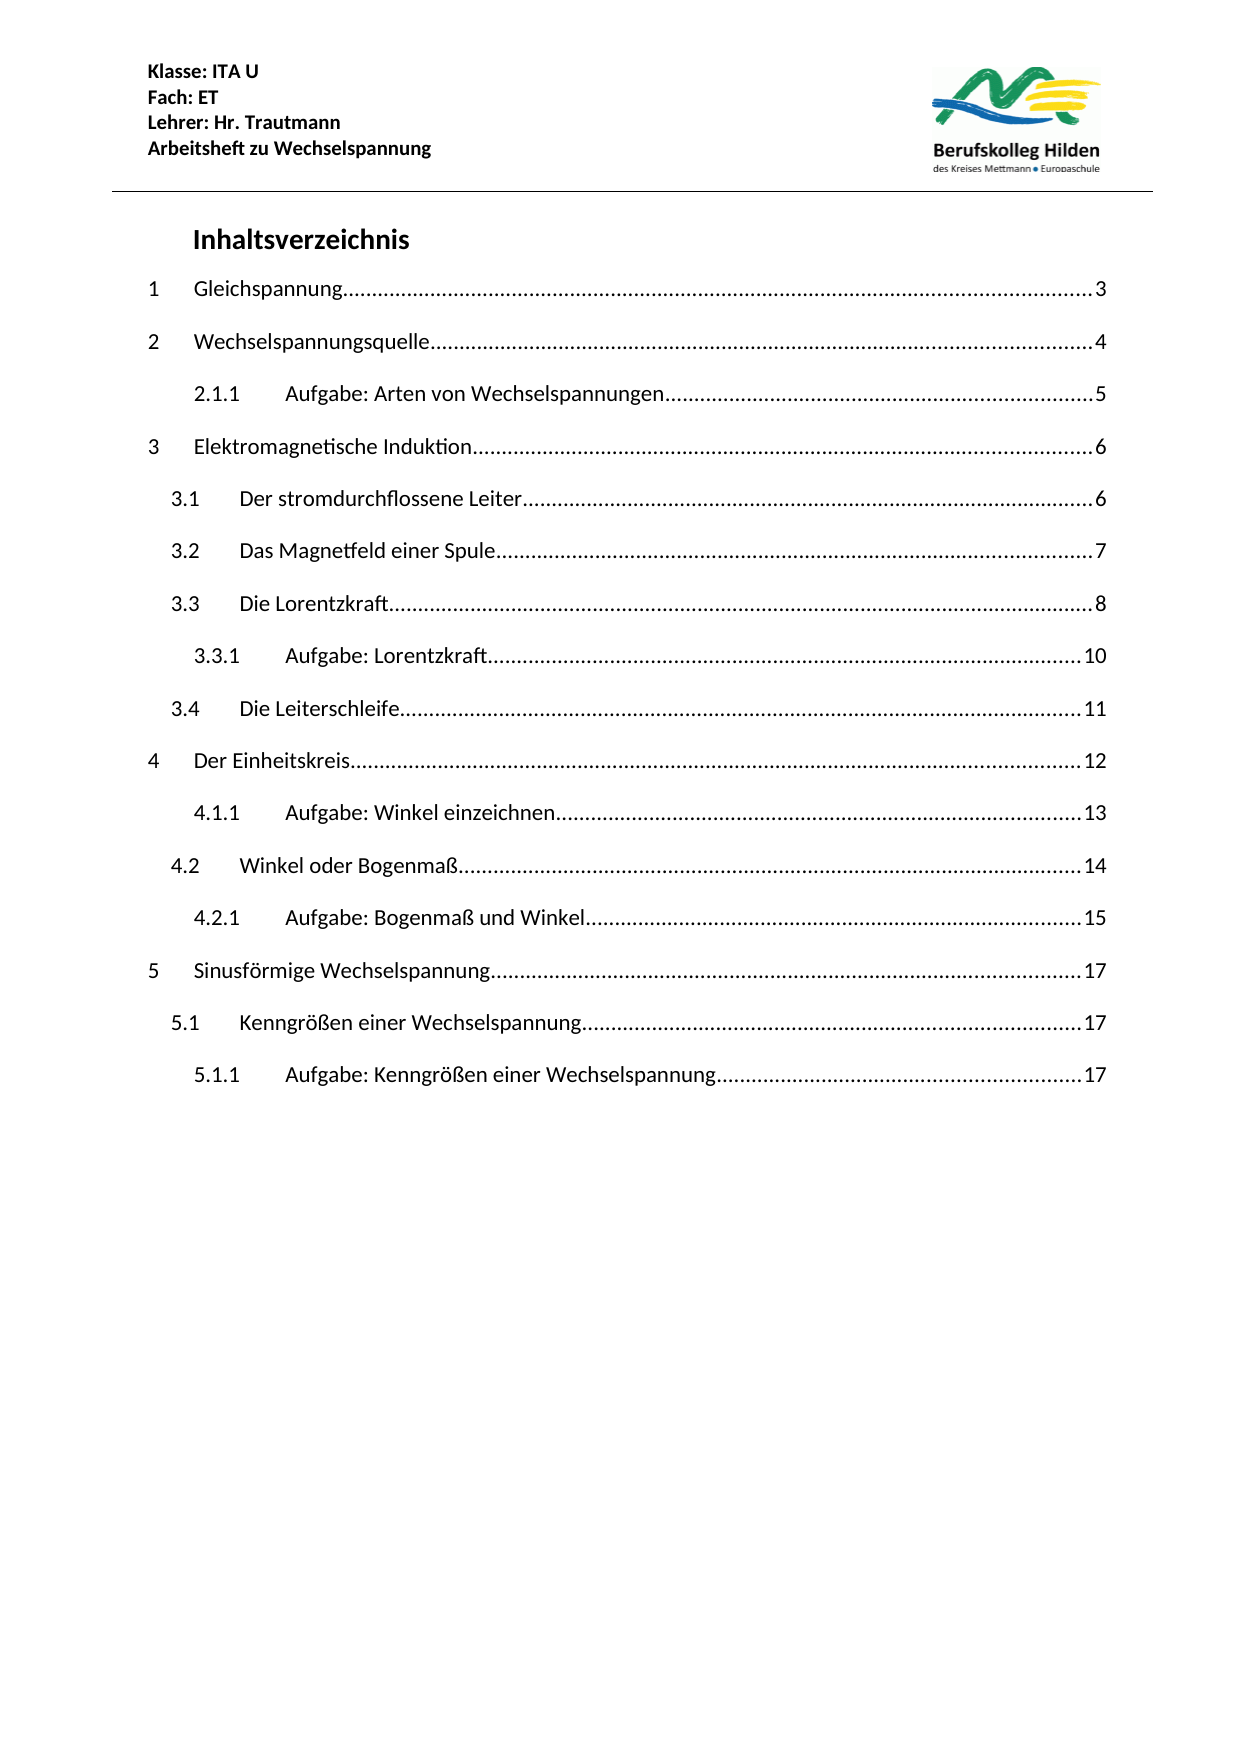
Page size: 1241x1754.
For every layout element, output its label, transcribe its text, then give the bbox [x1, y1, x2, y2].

picture [951, 59, 1109, 181]
text 2.1.1 Aufgabe: Arten von Wechselspannungen 5 [193, 379, 1108, 407]
text 3.2 Das Magnetfeld einer Spule 7 [171, 537, 1108, 564]
text 2 Wechselspannungsquelle 4 [148, 327, 1108, 355]
text 4.2 Winkel oder Bogenmaß 14 [171, 851, 1108, 879]
text 4.1.1 Aufgabe: Winkel einzeichnen 13 [193, 798, 1108, 827]
subtitle Inhaltsverzeichnis [193, 221, 1108, 257]
text 3 Elektromagnetische Induktion 6 [148, 432, 1108, 460]
text 3.1 Der stromdurchflossene Leiter 6 [171, 484, 1108, 512]
text 4 Der Einheitskreis 12 [148, 746, 1108, 774]
text 4.2.1 Aufgabe: Bogenmaß und Winkel 15 [193, 903, 1108, 931]
text 5.1 Kenngrößen einer Wechselspannung 17 [171, 1008, 1108, 1036]
text 1 Gleichspannung 3 [148, 274, 1108, 303]
text 3.3 Die Lorentzkraft 8 [171, 589, 1108, 617]
text 3.4 Die Leiterschleife 11 [171, 694, 1108, 722]
text 5 Sinusförmige Wechselspannung 17 [148, 956, 1108, 984]
text 5.1.1 Aufgabe: Kenngrößen einer Wechselspannung 17 [193, 1061, 1108, 1088]
text 3.3.1 Aufgabe: Lorentzkraft 10 [193, 641, 1108, 669]
